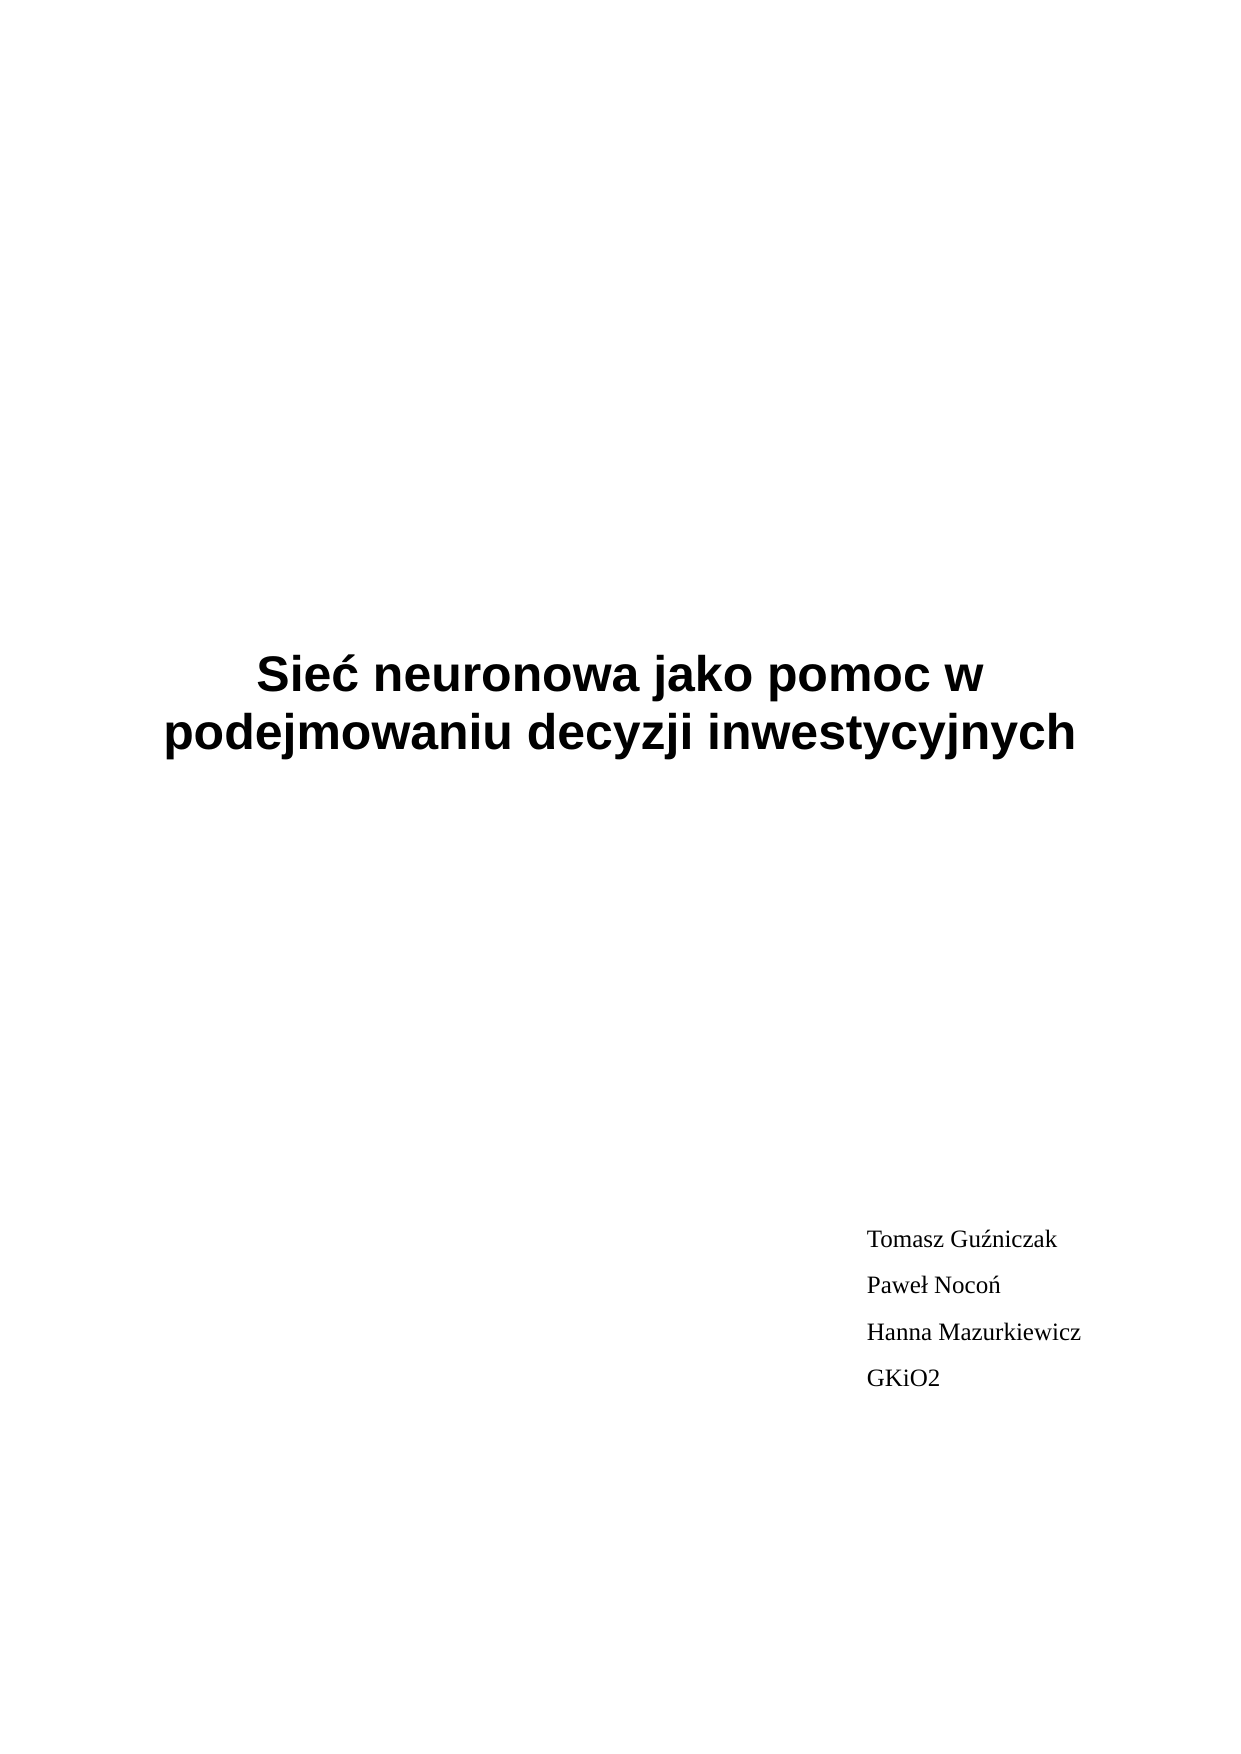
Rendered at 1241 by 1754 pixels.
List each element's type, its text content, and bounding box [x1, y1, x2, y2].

text GKiO2 [867, 1363, 1122, 1392]
text Tomasz Guźniczak [867, 1224, 1122, 1253]
text Hanna Mazurkiewicz [867, 1317, 1122, 1346]
text Sieć neuronowa jako pomoc w podejmowaniu decyzji inwestycyjnych [118, 644, 1122, 759]
text Paweł Nocoń [867, 1271, 1122, 1299]
